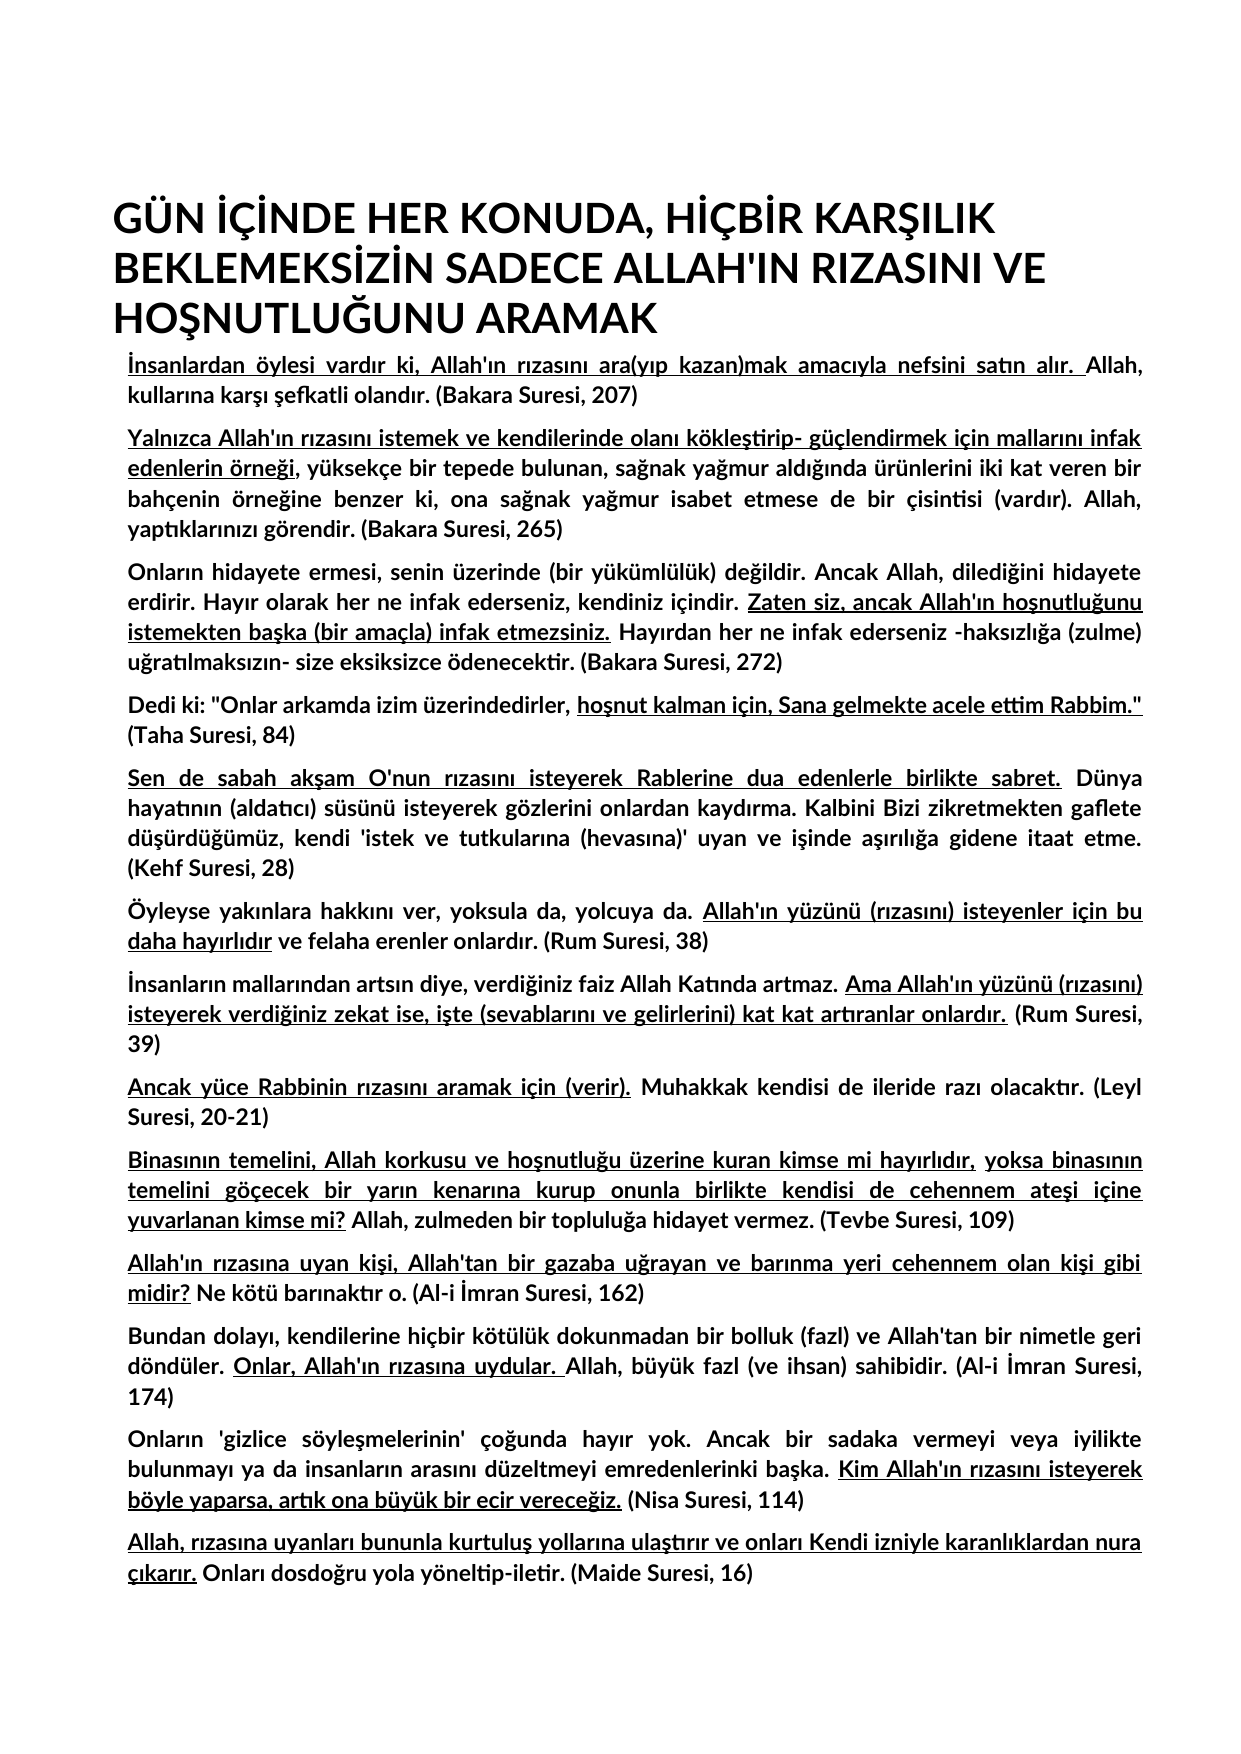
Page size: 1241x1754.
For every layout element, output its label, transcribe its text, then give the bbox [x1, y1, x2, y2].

text yuvarlanan kimse mi? Allah, zulmeden bir topluluğa hidayet vermez. (Tevbe Suresi, 109) [127, 1201, 1143, 1234]
text Onların hidayete ermesi, senin üzerinde (bir yükümlülük) değildir. Ancak Allah, dilediğini hidayete erdirir. Hayır olarak her ne infak ederseniz, kendiniz içindir. Zaten siz, ancak Allah'ın hoşnutluğunu istemekten başka (bir amaçla) infak etmezsiniz. Hayırdan her ne infak ederseniz -haksızlığa (zulme) uğratılmaksızın- size eksiksizce ödenecektir. (Bakara Suresi, 272) [127, 557, 1143, 675]
text Onların 'gizlice söyleşmelerinin' çoğunda hayır yok. Ancak bir sadaka vermeyi veya iyilikte bulunmayı ya da insanların arasını düzeltmeyi emredenlerinki başka. Kim Allah'ın rızasını isteyerek böyle yaparsa, artık ona büyük bir ecir vereceğiz. (Nisa Suresi, 114) [127, 1425, 1143, 1513]
text İnsanların mallarından artsın diye, verdiğiniz faiz Allah Katında artmaz. Ama Allah'ın yüzünü (rızasını) isteyerek verdiğiniz zekat ise, işte (sevablarını ve gelirlerini) kat kat artıranlar onlardır. (Rum Suresi, 39) [127, 970, 1143, 1058]
text Ancak yüce Rabbinin rızasını aramak için (verir). Muhakkak kendisi de ileride razı olacaktır. (Leyl Suresi, 20-21) [127, 1073, 1143, 1131]
subtitle GÜN İÇİNDE HER KONUDA, HİÇBİR KARŞILIK BEKLEMEKSİZİN SADECE ALLAH'IN RIZASINI VE HOŞNUTLUĞUNU ARAMAK [112, 193, 1165, 343]
text Dedi ki: "Onlar arkamda izim üzerindedirler, hoşnut kalman için, Sana gelmekte acele ettim Rabbim." (Taha Suresi, 84) [127, 691, 1143, 748]
text Yalnızca Allah'ın rızasını istemek ve kendilerinde olanı kökleştirip- güçlendirmek için mallarını infak edenlerin örneği, yüksekçe bir tepede bulunan, sağnak yağmur aldığında ürünlerini iki kat veren bir bahçenin örneğine benzer ki, ona sağnak yağmur isabet etmese de bir çisintisi (vardır). Allah, yaptıklarınızı görendir. (Bakara Suresi, 265) [127, 424, 1143, 542]
text İnsanlardan öylesi vardır ki, Allah'ın rızasını ara(yıp kazan)mak amacıyla nefsini satın alır. Allah, kullarına karşı şefkatli olandır. (Bakara Suresi, 207) [127, 351, 1143, 409]
text Bundan dolayı, kendilerine hiçbir kötülük dokunmadan bir bolluk (fazl) ve Allah'tan bir nimetle geri döndüler. Onlar, Allah'ın rızasına uydular. Allah, büyük fazl (ve ihsan) sahibidir. (Al-i İmran Suresi, 174) [127, 1322, 1143, 1410]
text Allah'ın rızasına uyan kişi, Allah'tan bir gazaba uğrayan ve barınma yeri cehennem olan kişi gibi midir? Ne kötü barınaktır o. (Al-i İmran Suresi, 162) [127, 1249, 1143, 1307]
text Sen de sabah akşam O'nun rızasını isteyerek Rablerine dua edenlerle birlikte sabret. Dünya hayatının (aldatıcı) süsünü isteyerek gözlerini onlardan kaydırma. Kalbini Bizi zikretmekten gaflete düşürdüğümüz, kendi 'istek ve tutkularına (hevasına)' uyan ve işinde aşırılığa gidene itaat etme. (Kehf Suresi, 28) [127, 763, 1143, 882]
text Öyleyse yakınlara hakkını ver, yoksula da, yolcuya da. Allah'ın yüzünü (rızasını) isteyenler için bu daha hayırlıdır ve felaha erenler onlardır. (Rum Suresi, 38) [127, 897, 1143, 954]
text Allah, rızasına uyanları bununla kurtuluş yollarına ulaştırır ve onları Kendi izniyle karanlıklardan nura çıkarır. Onları dosdoğru yola yöneltip-iletir. (Maide Suresi, 16) [127, 1528, 1143, 1586]
text Binasının temelini, Allah korkusu ve hoşnutluğu üzerine kuran kimse mi hayırlıdır, yoksa binasının temelini göçecek bir yarın kenarına kurup onunla birlikte kendisi de cehennem ateşi içine [127, 1146, 1143, 1200]
